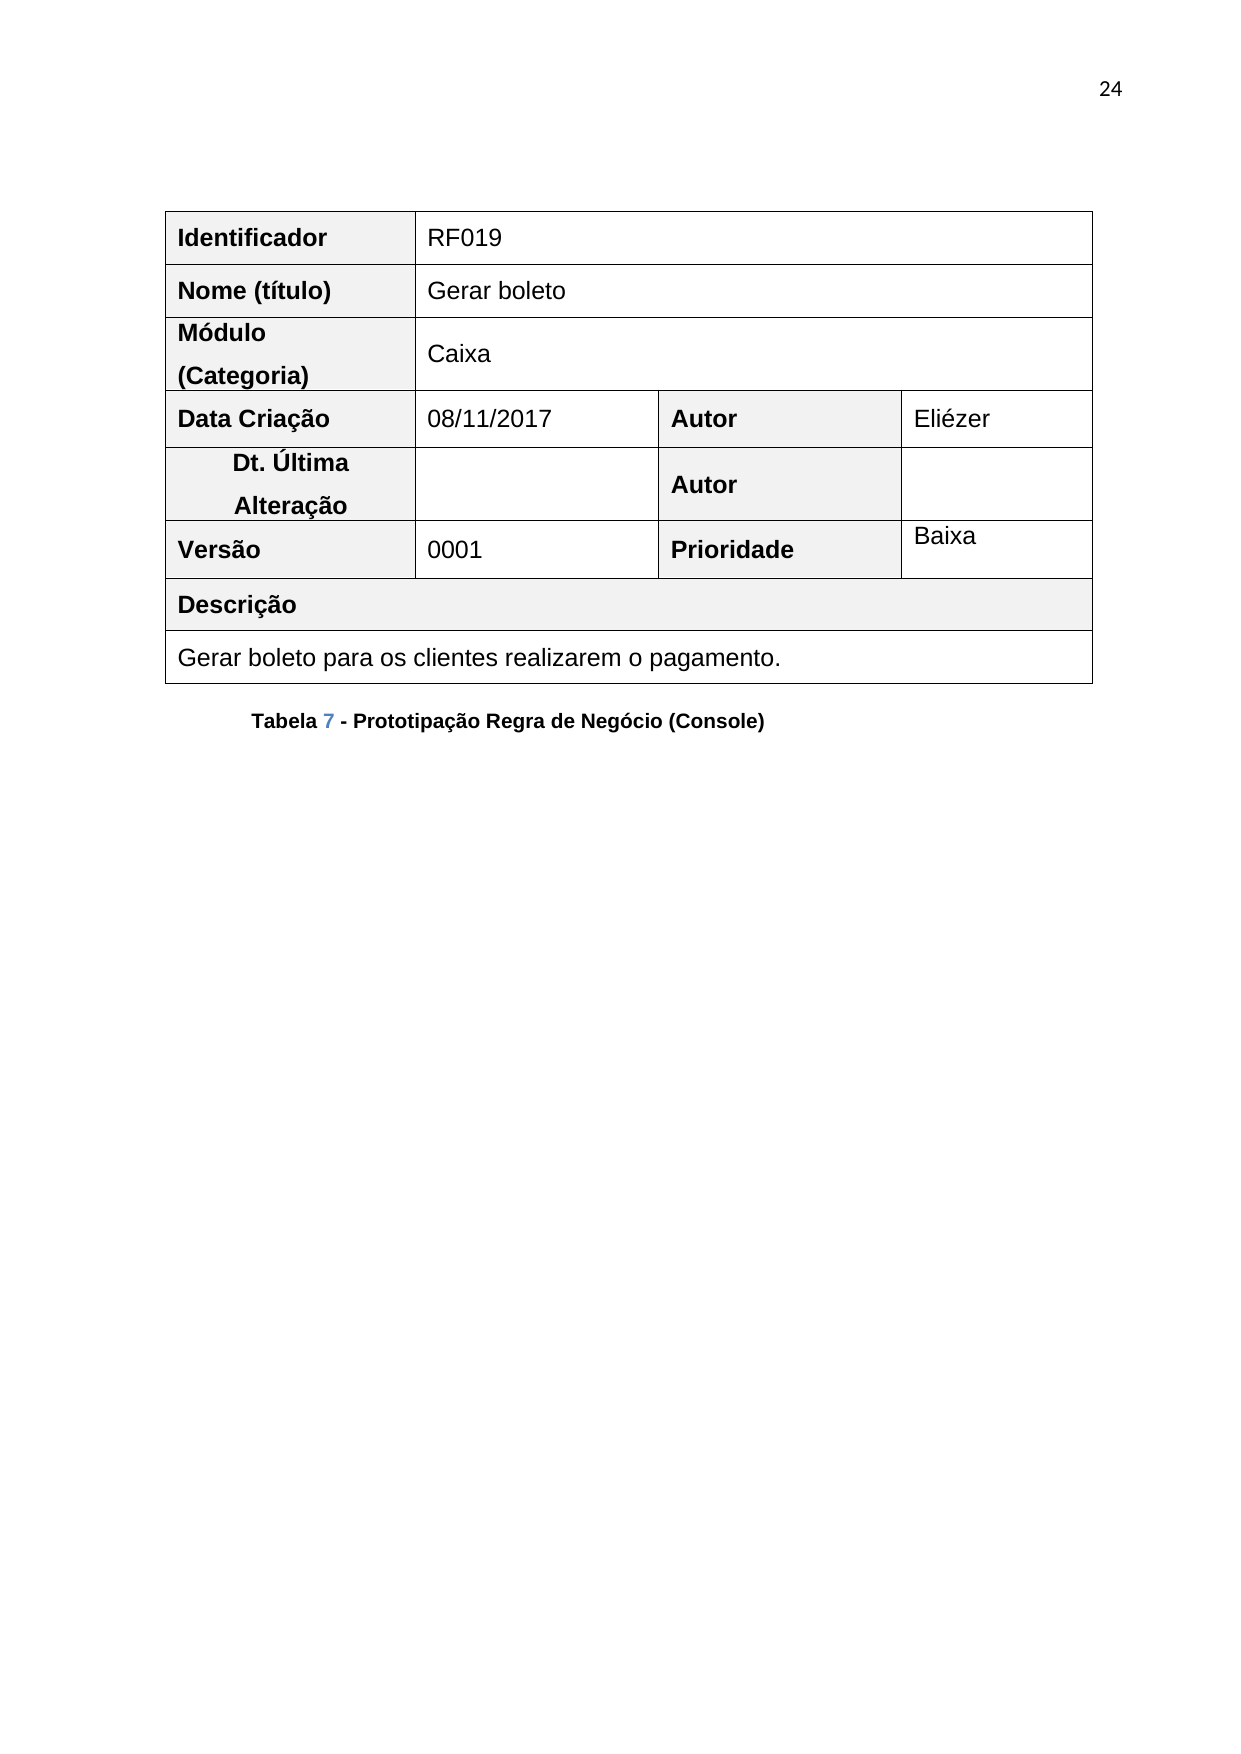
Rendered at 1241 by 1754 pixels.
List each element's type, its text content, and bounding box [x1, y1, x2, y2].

table_cell Descrição [166, 579, 1092, 630]
table_cell Módulo (Categoria) [166, 318, 415, 389]
table_cell Prioridade [659, 521, 901, 577]
table_cell Baixa [902, 521, 1092, 577]
table_cell 0001 [416, 521, 658, 577]
table_cell 08/11/2017 [416, 391, 658, 447]
table_header Identificador [166, 212, 415, 264]
table_cell [416, 448, 658, 520]
table_cell Dt. Última Alteração [166, 448, 415, 520]
table_header RF019 [416, 212, 1092, 264]
table_cell Autor [659, 391, 901, 447]
table_cell [902, 448, 1092, 520]
table_cell Eliézer [902, 391, 1092, 447]
table_cell Versão [166, 521, 415, 577]
text Tabela 7 - Prototipação Regra de Negócio (Console) [177, 709, 1122, 733]
table_cell Gerar boleto [416, 265, 1092, 317]
table_cell Data Criação [166, 391, 415, 447]
table_cell Caixa [416, 318, 1092, 389]
table_cell Gerar boleto para os clientes realizarem o pagamento. [166, 631, 1092, 683]
table_cell Autor [659, 448, 901, 520]
table_cell Nome (título) [166, 265, 415, 317]
